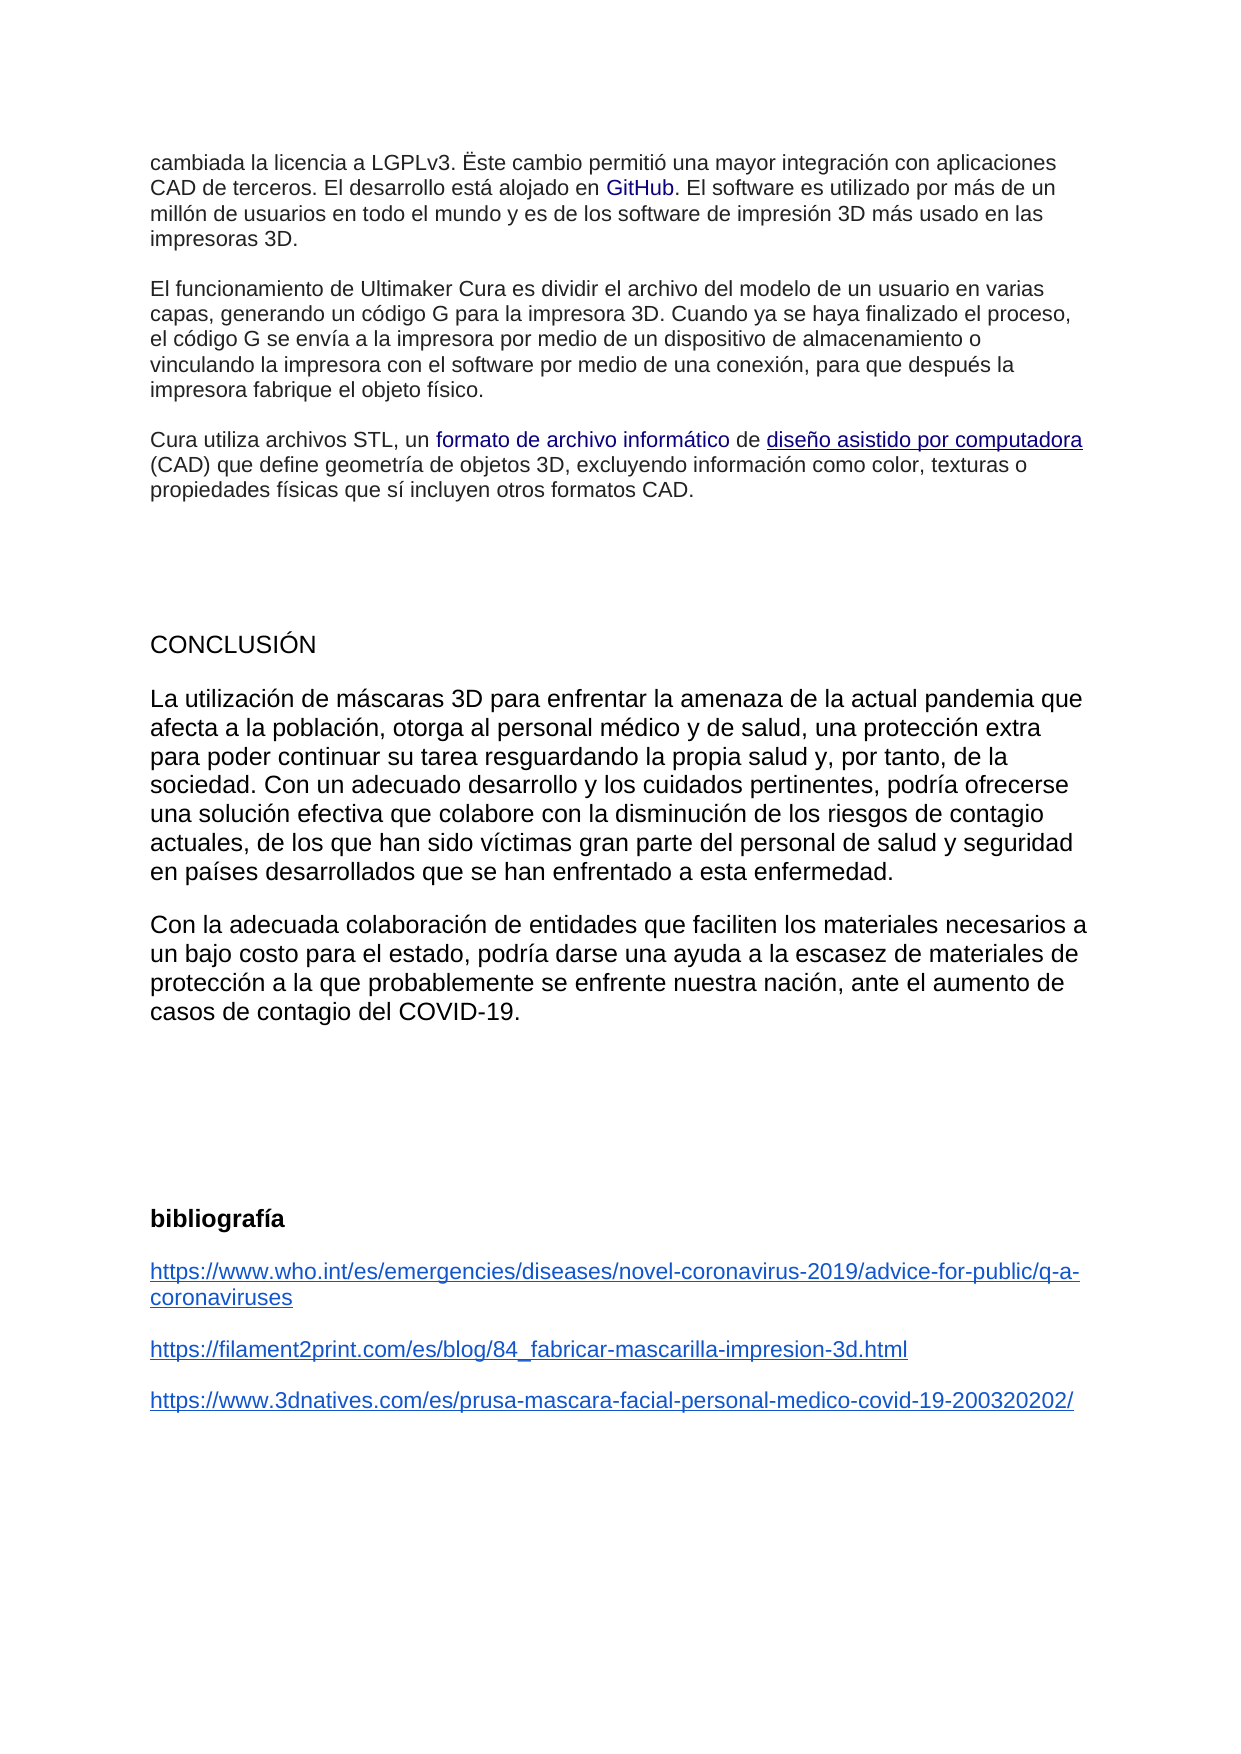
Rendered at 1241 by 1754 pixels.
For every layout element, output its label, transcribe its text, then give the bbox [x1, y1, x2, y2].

text CONCLUSIÓN [150, 630, 1090, 659]
text Con la adecuada colaboración de entidades que faciliten los materiales necesarios a un bajo costo para el estado, podría darse una ayuda a la escasez de materiales de protección a la que probablemente se enfrente nuestra nación, ante el aumento de casos de contagio del COVID-19. [150, 910, 1090, 1025]
text El funcionamiento de Ultimaker Cura es dividir el archivo del modelo de un usuario en varias capas, generando un código G para la impresora 3D. Cuando ya se haya finalizado el proceso, el código G se envía a la impresora por medio de un dispositivo de almacenamiento o vinculando la impresora con el software por medio de una conexión, para que después la impresora fabrique el objeto físico. [150, 276, 1090, 402]
text Cura utiliza archivos STL, un formato de archivo informático de diseño asistido por computadora (CAD) que define geometría de objetos 3D, excluyendo información como color, texturas o propiedades físicas que sí incluyen otros formatos CAD. [150, 427, 1090, 502]
text https://filament2print.com/es/blog/84_fabricar-mascarilla-impresion-3d.html [150, 1336, 1090, 1362]
text La utilización de máscaras 3D para enfrentar la amenaza de la actual pandemia que afecta a la población, otorga al personal médico y de salud, una protección extra para poder continuar su tarea resguardando la propia salud y, por tanto, de la sociedad. Con un adecuado desarrollo y los cuidados pertinentes, podría ofrecerse una solución efectiva que colabore con la disminución de los riesgos de contagio actuales, de los que han sido víctimas gran parte del personal de salud y seguridad en países desarrollados que se han enfrentado a esta enfermedad. [150, 684, 1090, 885]
text https://www.who.int/es/emergencies/diseases/novel-coronavirus-2019/advice-for-public/q-a-coronaviruses [150, 1258, 1090, 1311]
text cambiada la licencia a LGPLv3. Ëste cambio permitió una mayor integración con aplicaciones CAD de terceros. El desarrollo está alojado en GitHub. El software es utilizado por más de un millón de usuarios en todo el mundo y es de los software de impresión 3D más usado en las impresoras 3D. [150, 150, 1090, 251]
text bibliografía [150, 1204, 1090, 1233]
text https://www.3dnatives.com/es/prusa-mascara-facial-personal-medico-covid-19-200320202/ [150, 1387, 1090, 1413]
